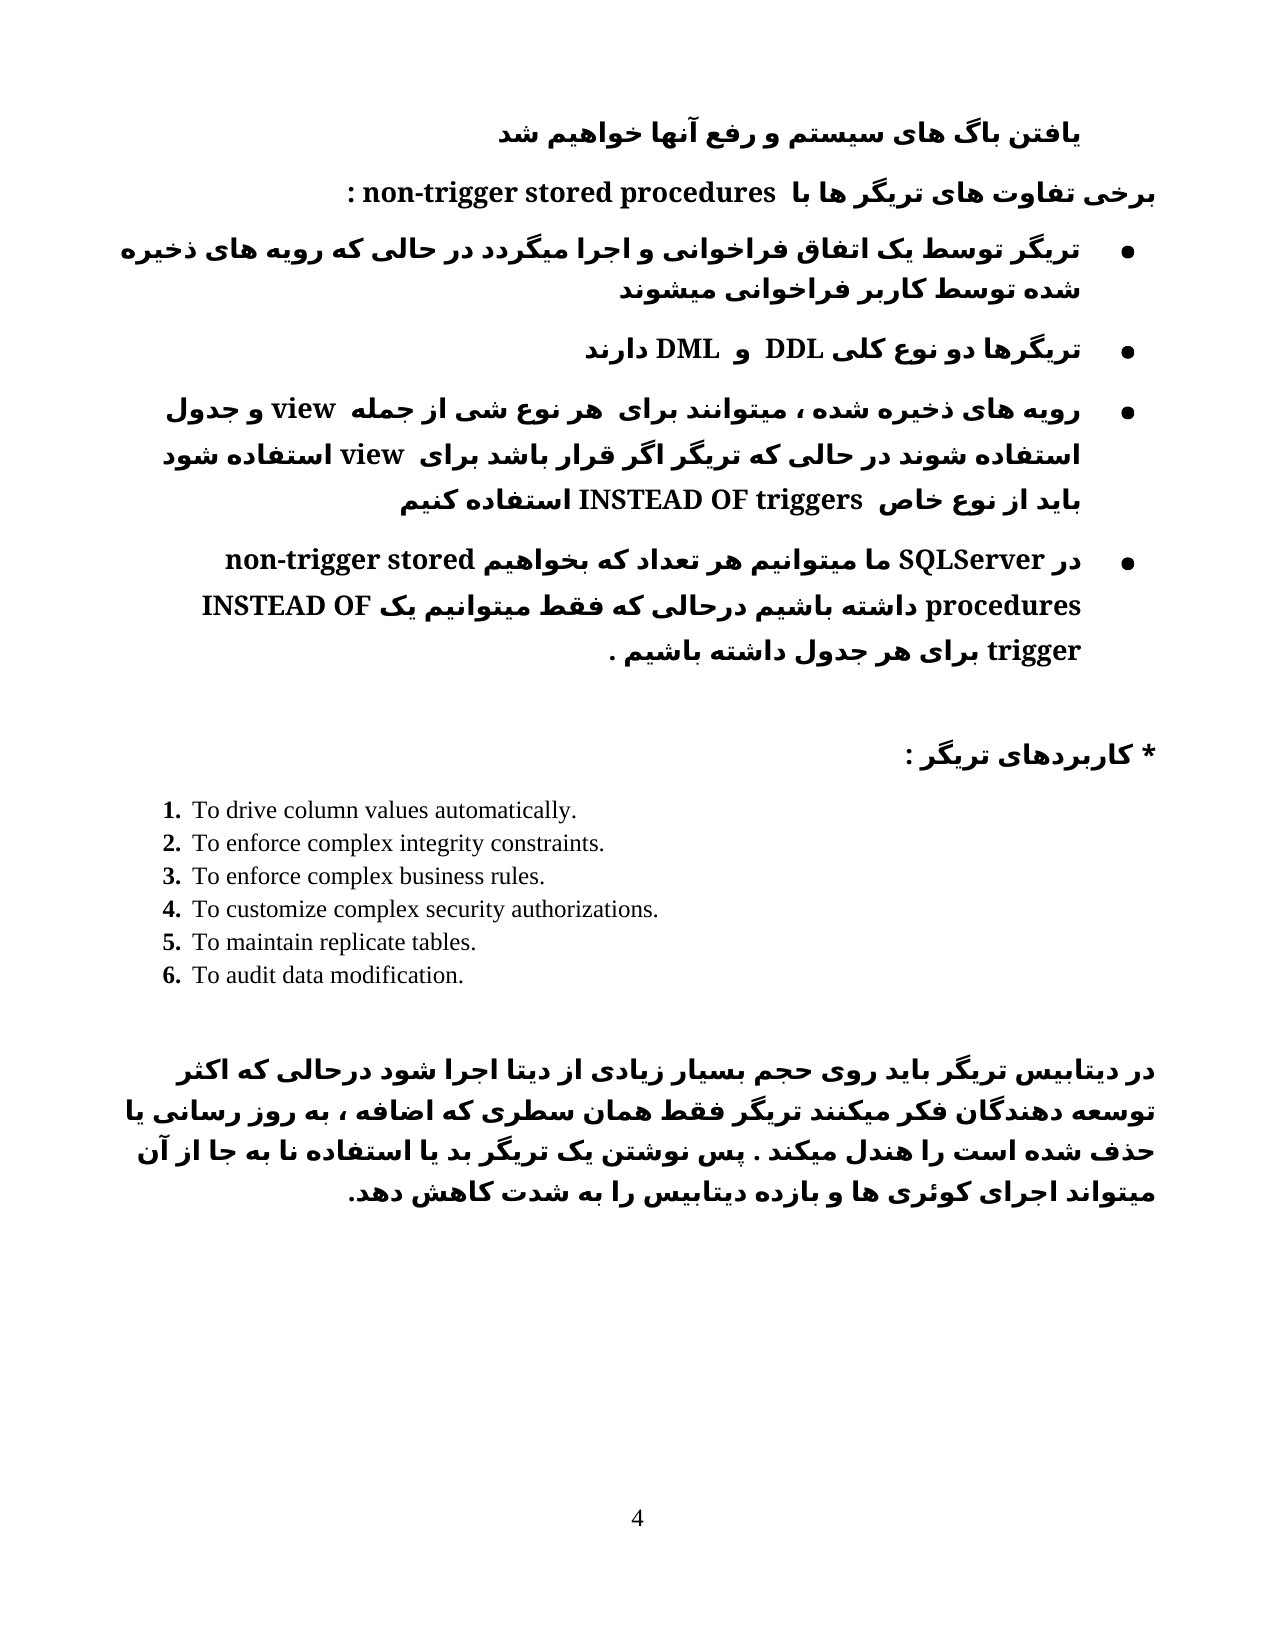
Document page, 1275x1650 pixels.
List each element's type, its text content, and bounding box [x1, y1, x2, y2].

list To drive column values automatically. [162, 795, 1157, 824]
list در SQLServer ما میتوانیم هر تعداد که بخواهیم non-trigger stored procedures داشته باشیم درحالی که فقط میتوانیم یک INSTEAD OF trigger برای هر جدول داشته باشیم . [118, 541, 1119, 672]
list To enforce complex integrity constraints. [162, 828, 1157, 857]
list تریگرها دو نوع کلی DDL و DML دارند [118, 329, 1119, 369]
list اگر همزمان در دیتابیس از چندین ابزار کنترلی نظیر CHECK ، RI و Triggers روی جداول مختلف استفاده میکنیم ، دچار پیچیدگی زیادی در یافتن باگ های سیستم و رفع آنها خواهیم شد [118, 118, 1119, 153]
list To maintain replicate tables. [162, 927, 1157, 956]
text * کاربردهای تریگر : [118, 740, 1157, 775]
list To enforce complex business rules. [162, 861, 1157, 890]
list رویه های ذخیره شده ، میتوانند برای هر نوع شی از جمله view و جدول استفاده شوند در حالی که تریگر اگر قرار باشد برای view استفاده شود باید از نوع خاص INSTEAD OF triggers استفاده کنیم [118, 390, 1119, 520]
text برخی تفاوت های تریگر ها با non-trigger stored procedures : [118, 173, 1157, 213]
list To audit data modification. [162, 960, 1157, 989]
text در دیتابیس تریگر باید روی حجم بسیار زیادی از دیتا اجرا شود درحالی که اکثر توسعه دهندگان فکر میکنند تریگر فقط همان سطری که اضافه ، به روز رسانی یا حذف شده است را هندل میکند . پس نوشتن یک تریگر بد یا استفاده نا به جا از آن میتواند اجرای کوئری ها و بازده دیتابیس را به شدت کاهش دهد. [118, 1055, 1157, 1212]
list تریگر توسط یک اتفاق فراخوانی و اجرا میگردد در حالی که رویه های ذخیره شده توسط کاربر فراخوانی میشوند [118, 234, 1119, 309]
list To customize complex security authorizations. [162, 894, 1157, 923]
